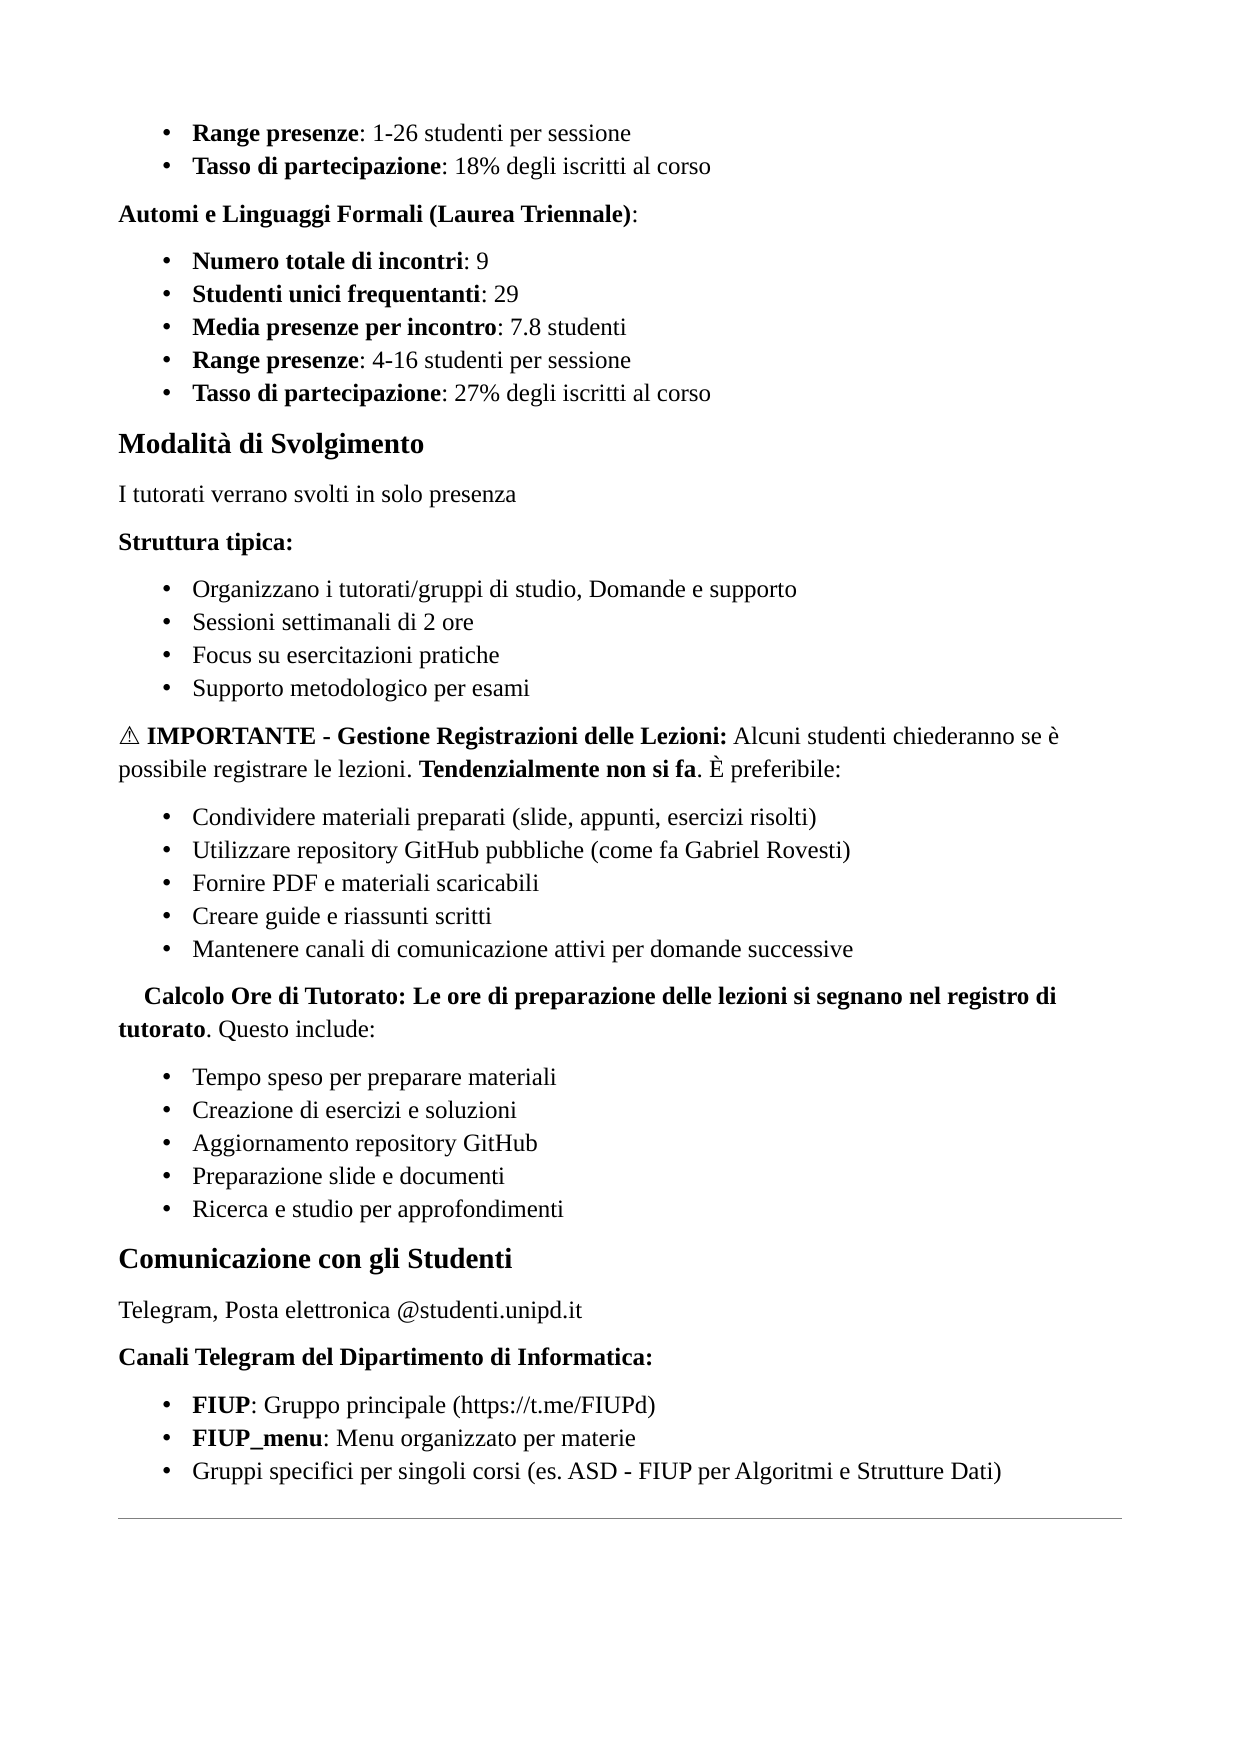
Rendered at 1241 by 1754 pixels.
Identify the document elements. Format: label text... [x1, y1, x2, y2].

text I tutorati verrano svolti in solo presenza [118, 479, 1122, 508]
list Tasso di partecipazione: 18% degli iscritti al corso [162, 151, 1122, 180]
subtitle Comunicazione con gli Studenti [118, 1242, 1122, 1275]
list Gruppi specifici per singoli corsi (es. ASD - FIUP per Algoritmi e Strutture Dati) [162, 1456, 1122, 1485]
list Ricerca e studio per approfondimenti [162, 1194, 1122, 1223]
text Struttura tipica: [118, 527, 1122, 556]
list Range presenze: 1-26 studenti per sessione [162, 118, 1122, 147]
list Creazione di esercizi e soluzioni [162, 1095, 1122, 1124]
list Focus su esercitazioni pratiche [162, 640, 1122, 669]
subtitle Modalità di Svolgimento [118, 426, 1122, 459]
list Numero totale di incontri: 9 [162, 246, 1122, 275]
list Organizzano i tutorati/gruppi di studio, Domande e supporto [162, 574, 1122, 603]
text ⏰ Calcolo Ore di Tutorato: Le ore di preparazione delle lezioni si segnano nel registro di tutorato. Questo include: [118, 981, 1122, 1043]
list Tempo speso per preparare materiali [162, 1062, 1122, 1091]
list Fornire PDF e materiali scaricabili [162, 868, 1122, 896]
list FIUP_menu: Menu organizzato per materie [162, 1423, 1122, 1452]
list Creare guide e riassunti scritti [162, 901, 1122, 929]
list Tasso di partecipazione: 27% degli iscritti al corso [162, 378, 1122, 407]
list Supporto metodologico per esami [162, 673, 1122, 702]
list Sessioni settimanali di 2 ore [162, 607, 1122, 636]
list Mantenere canali di comunicazione attivi per domande successive [162, 934, 1122, 962]
list Range presenze: 4-16 studenti per sessione [162, 345, 1122, 374]
list Utilizzare repository GitHub pubbliche (come fa Gabriel Rovesti) [162, 835, 1122, 863]
text Canali Telegram del Dipartimento di Informatica: [118, 1342, 1122, 1371]
list Aggiornamento repository GitHub [162, 1128, 1122, 1157]
list Studenti unici frequentanti: 29 [162, 279, 1122, 308]
list Condividere materiali preparati (slide, appunti, esercizi risolti) [162, 802, 1122, 830]
text ⚠️ IMPORTANTE - Gestione Registrazioni delle Lezioni: Alcuni studenti chiederanno se è possibile registrare le lezioni. Tendenzialmente non si fa. È preferibile: [118, 721, 1122, 783]
text Automi e Linguaggi Formali (Laurea Triennale): [118, 199, 1122, 227]
list Media presenze per incontro: 7.8 studenti [162, 312, 1122, 341]
text Telegram, Posta elettronica @studenti.unipd.it [118, 1295, 1122, 1323]
list FIUP: Gruppo principale (https://t.me/FIUPd) [162, 1390, 1122, 1419]
list Preparazione slide e documenti [162, 1161, 1122, 1190]
